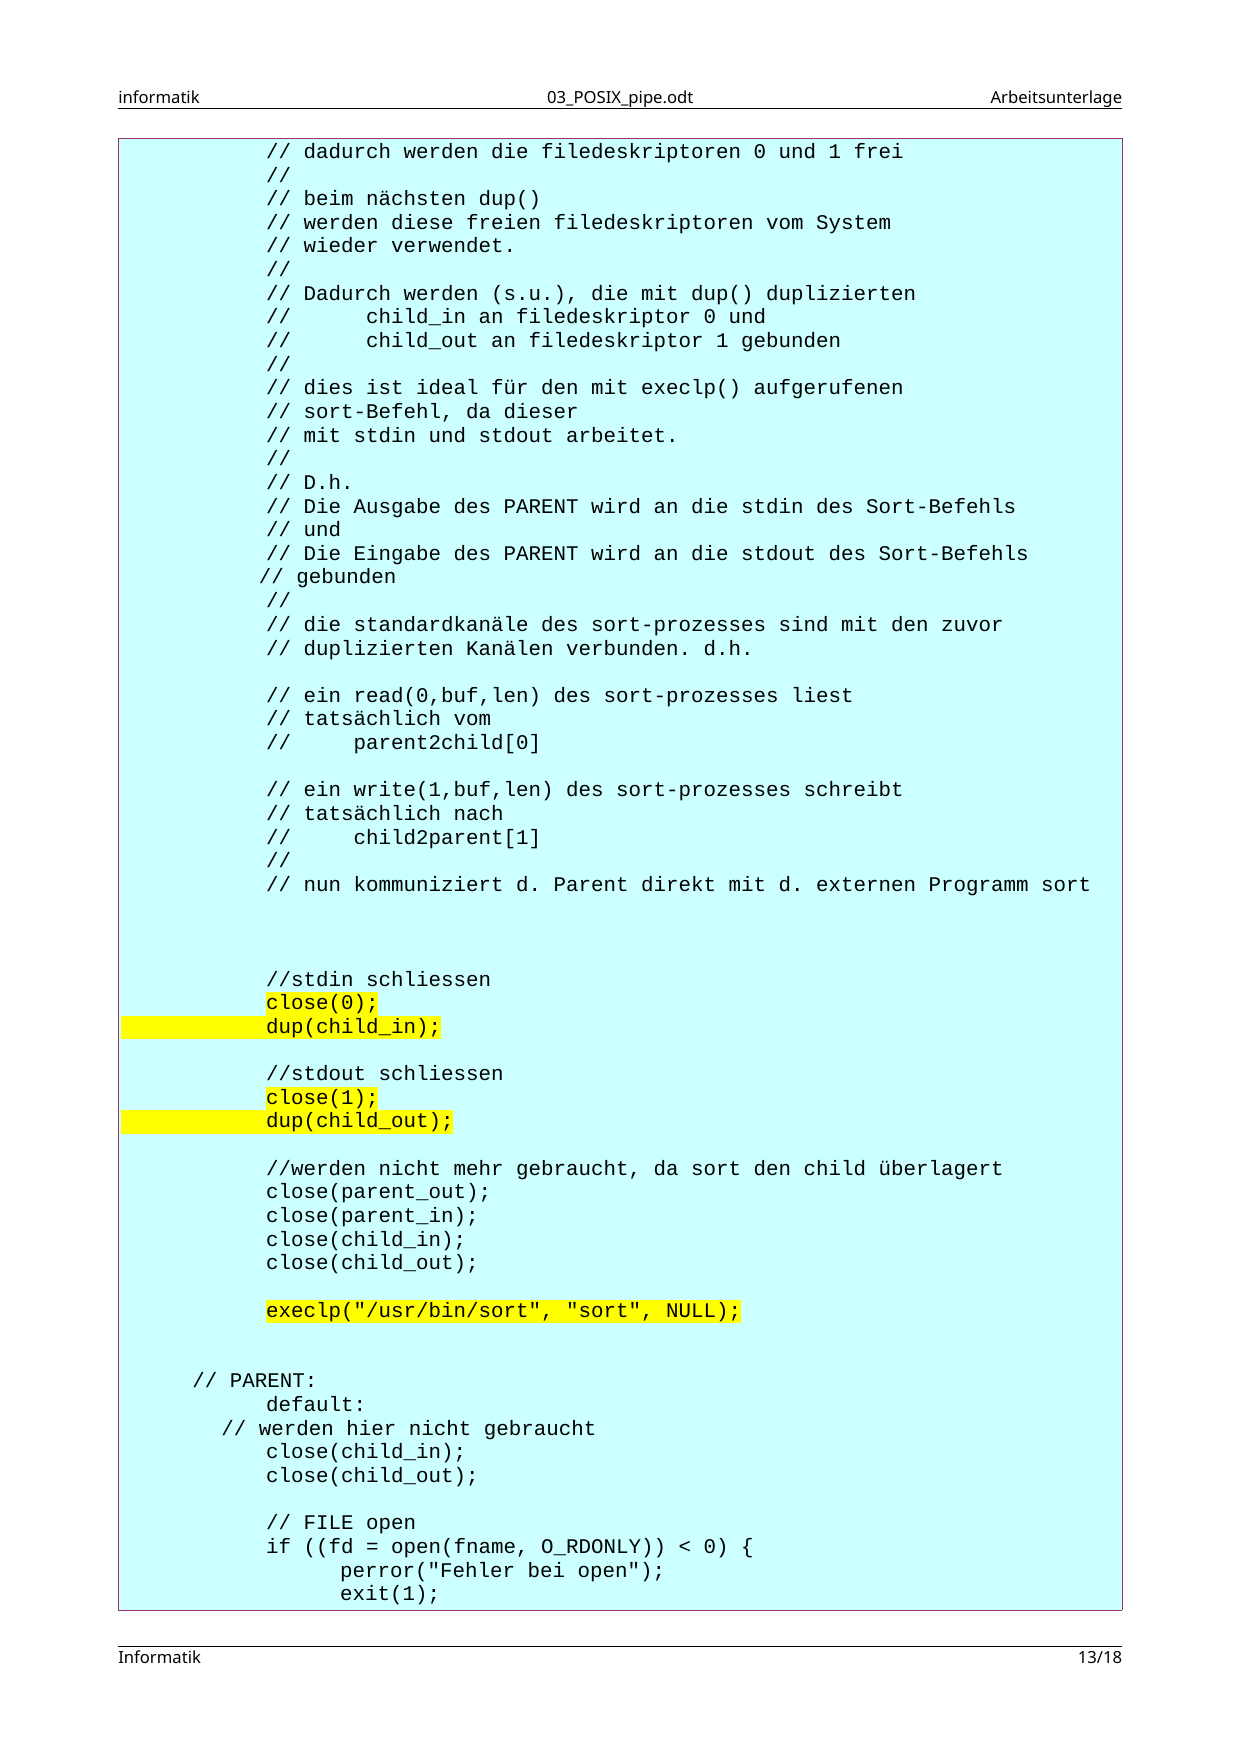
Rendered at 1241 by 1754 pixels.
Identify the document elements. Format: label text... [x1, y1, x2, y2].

text close(parent_out); [119, 1178, 1122, 1202]
text // parent2child[0] [119, 729, 1122, 753]
text // [119, 351, 1122, 374]
text default: [119, 1391, 1122, 1415]
text close(child_in); [119, 1438, 1122, 1462]
text close(child_in); [119, 1226, 1122, 1249]
text dup(child_in); [119, 1013, 1122, 1036]
text // Die Ausgabe des PARENT wird an die stdin des Sort-Befehls [119, 493, 1122, 516]
text // und [119, 516, 1122, 540]
text // [119, 256, 1122, 280]
text exit(1); [119, 1580, 1122, 1610]
text close(1); [119, 1084, 1122, 1107]
text // [119, 162, 1122, 185]
text if ((fd = open(fname, O_RDONLY)) < 0) { [119, 1533, 1122, 1557]
text // nun kommuniziert d. Parent direkt mit d. externen Programm sort [119, 871, 1122, 894]
text close(parent_in); [119, 1202, 1122, 1226]
text // duplizierten Kanälen verbunden. d.h. [119, 634, 1122, 658]
text // child_in an filedeskriptor 0 und [119, 303, 1122, 327]
text // tatsächlich vom [119, 705, 1122, 729]
text // [119, 847, 1122, 871]
text close(child_out); [119, 1462, 1122, 1486]
text // mit stdin und stdout arbeitet. [119, 422, 1122, 445]
text // wieder verwendet. [119, 232, 1122, 256]
text // [119, 445, 1122, 469]
text perror("Fehler bei open"); [119, 1557, 1122, 1580]
text //stdout schliessen [119, 1060, 1122, 1084]
text // sort-Befehl, da dieser [119, 398, 1122, 422]
text // child_out an filedeskriptor 1 gebunden [119, 327, 1122, 351]
text // gebunden [119, 563, 1122, 587]
text // werden diese freien filedeskriptoren vom System [119, 209, 1122, 232]
text // FILE open [119, 1509, 1122, 1533]
text // Die Eingabe des PARENT wird an die stdout des Sort-Befehls [119, 540, 1122, 563]
text // dadurch werden die filedeskriptoren 0 und 1 frei [119, 139, 1122, 162]
text // ein write(1,buf,len) des sort-prozesses schreibt [119, 776, 1122, 800]
text // tatsächlich nach [119, 800, 1122, 824]
text // dies ist ideal für den mit execlp() aufgerufenen [119, 374, 1122, 398]
text // child2parent[1] [119, 824, 1122, 847]
text close(child_out); [119, 1249, 1122, 1273]
text //stdin schliessen [119, 966, 1122, 989]
text // werden hier nicht gebraucht [119, 1415, 1122, 1438]
text // ein read(0,buf,len) des sort-prozesses liest [119, 682, 1122, 705]
text //werden nicht mehr gebraucht, da sort den child überlagert [119, 1155, 1122, 1178]
text close(0); [119, 989, 1122, 1013]
text // D.h. [119, 469, 1122, 493]
text dup(child_out); [119, 1107, 1122, 1131]
text // [119, 587, 1122, 611]
text // PARENT: [119, 1367, 1122, 1391]
text execlp("/usr/bin/sort", "sort", NULL); [119, 1297, 1122, 1320]
text // Dadurch werden (s.u.), die mit dup() duplizierten [119, 280, 1122, 303]
text // beim nächsten dup() [119, 185, 1122, 209]
text // die standardkanäle des sort-prozesses sind mit den zuvor [119, 611, 1122, 634]
